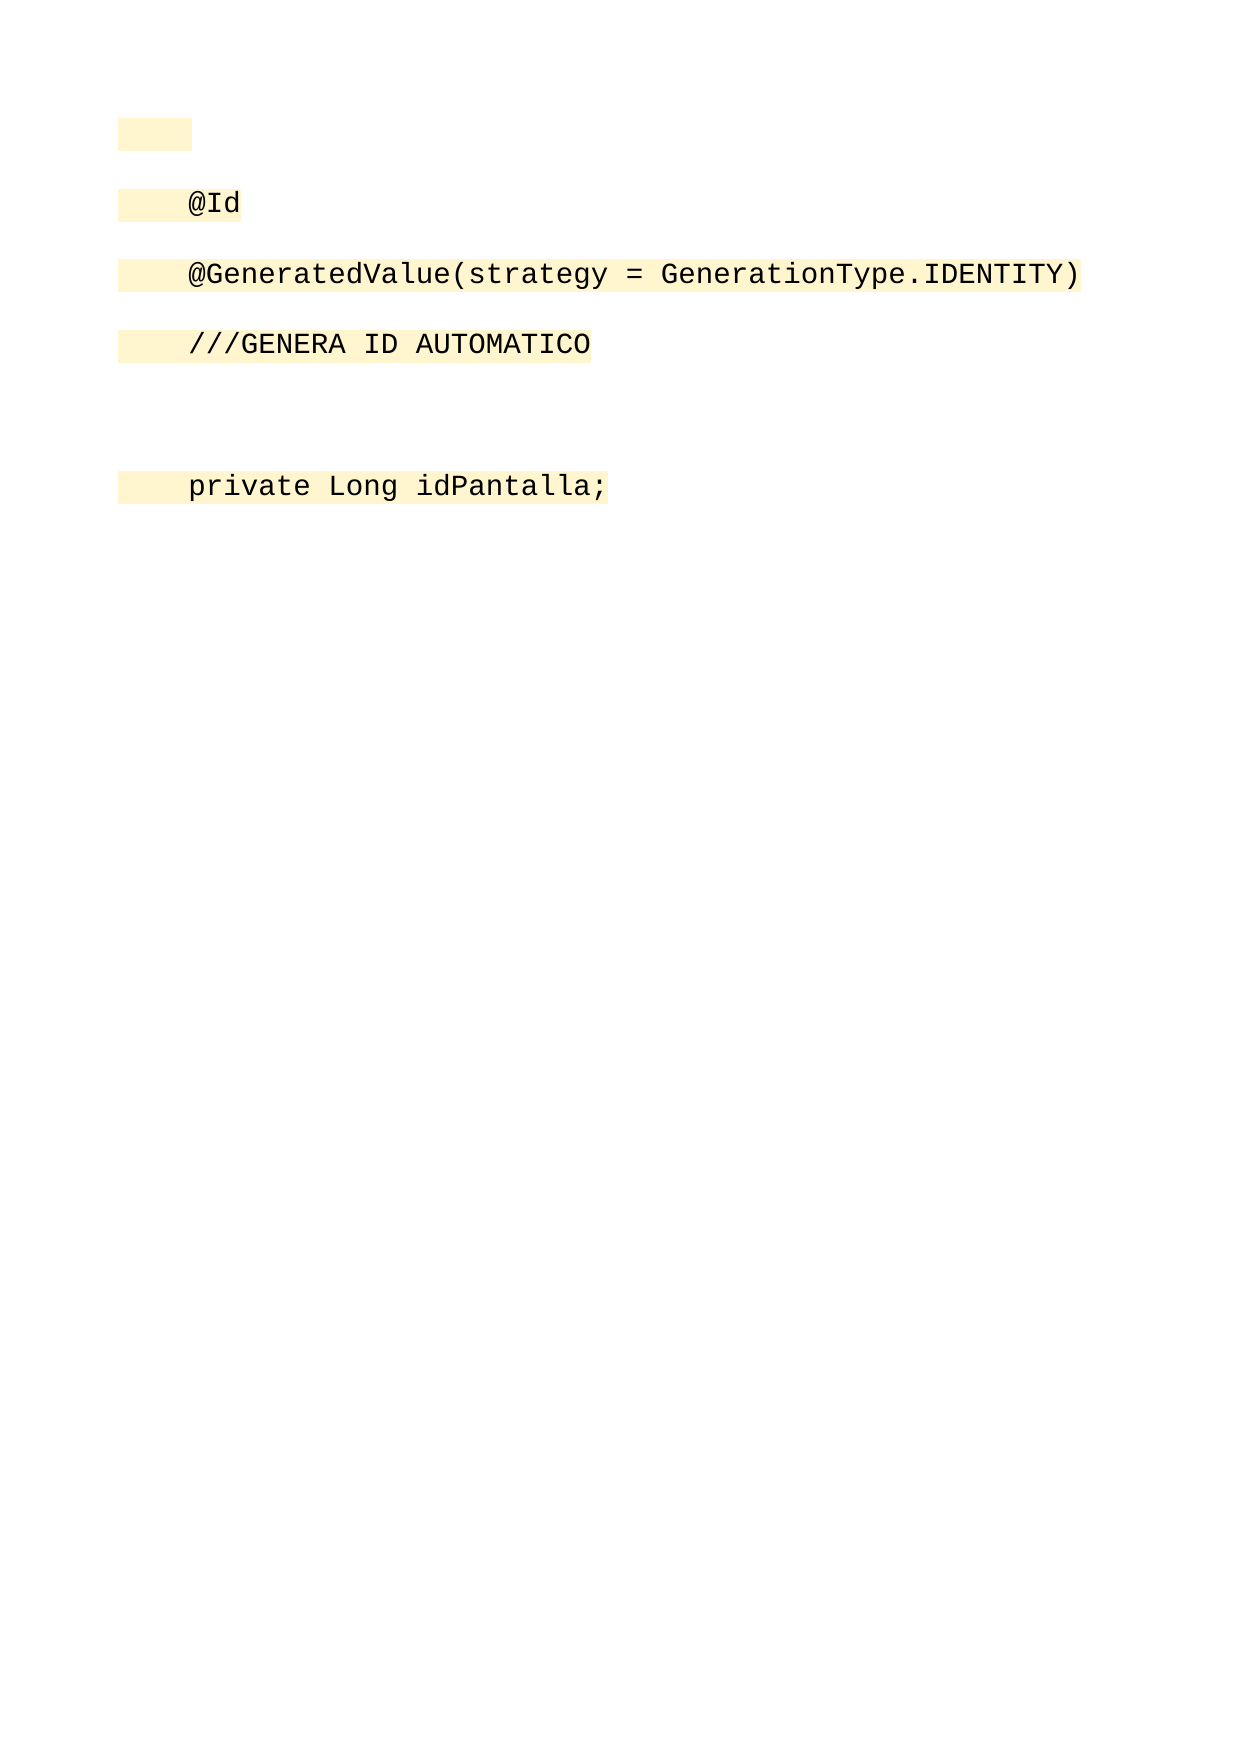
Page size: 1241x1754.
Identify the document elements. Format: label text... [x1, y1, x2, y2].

text ///GENERA ID AUTOMATICO [591, 330, 1122, 363]
text private Long idPantalla; [608, 471, 1122, 504]
text @Id [241, 189, 1122, 222]
text @GeneratedValue(strategy = GenerationType.IDENTITY) [1081, 259, 1122, 292]
